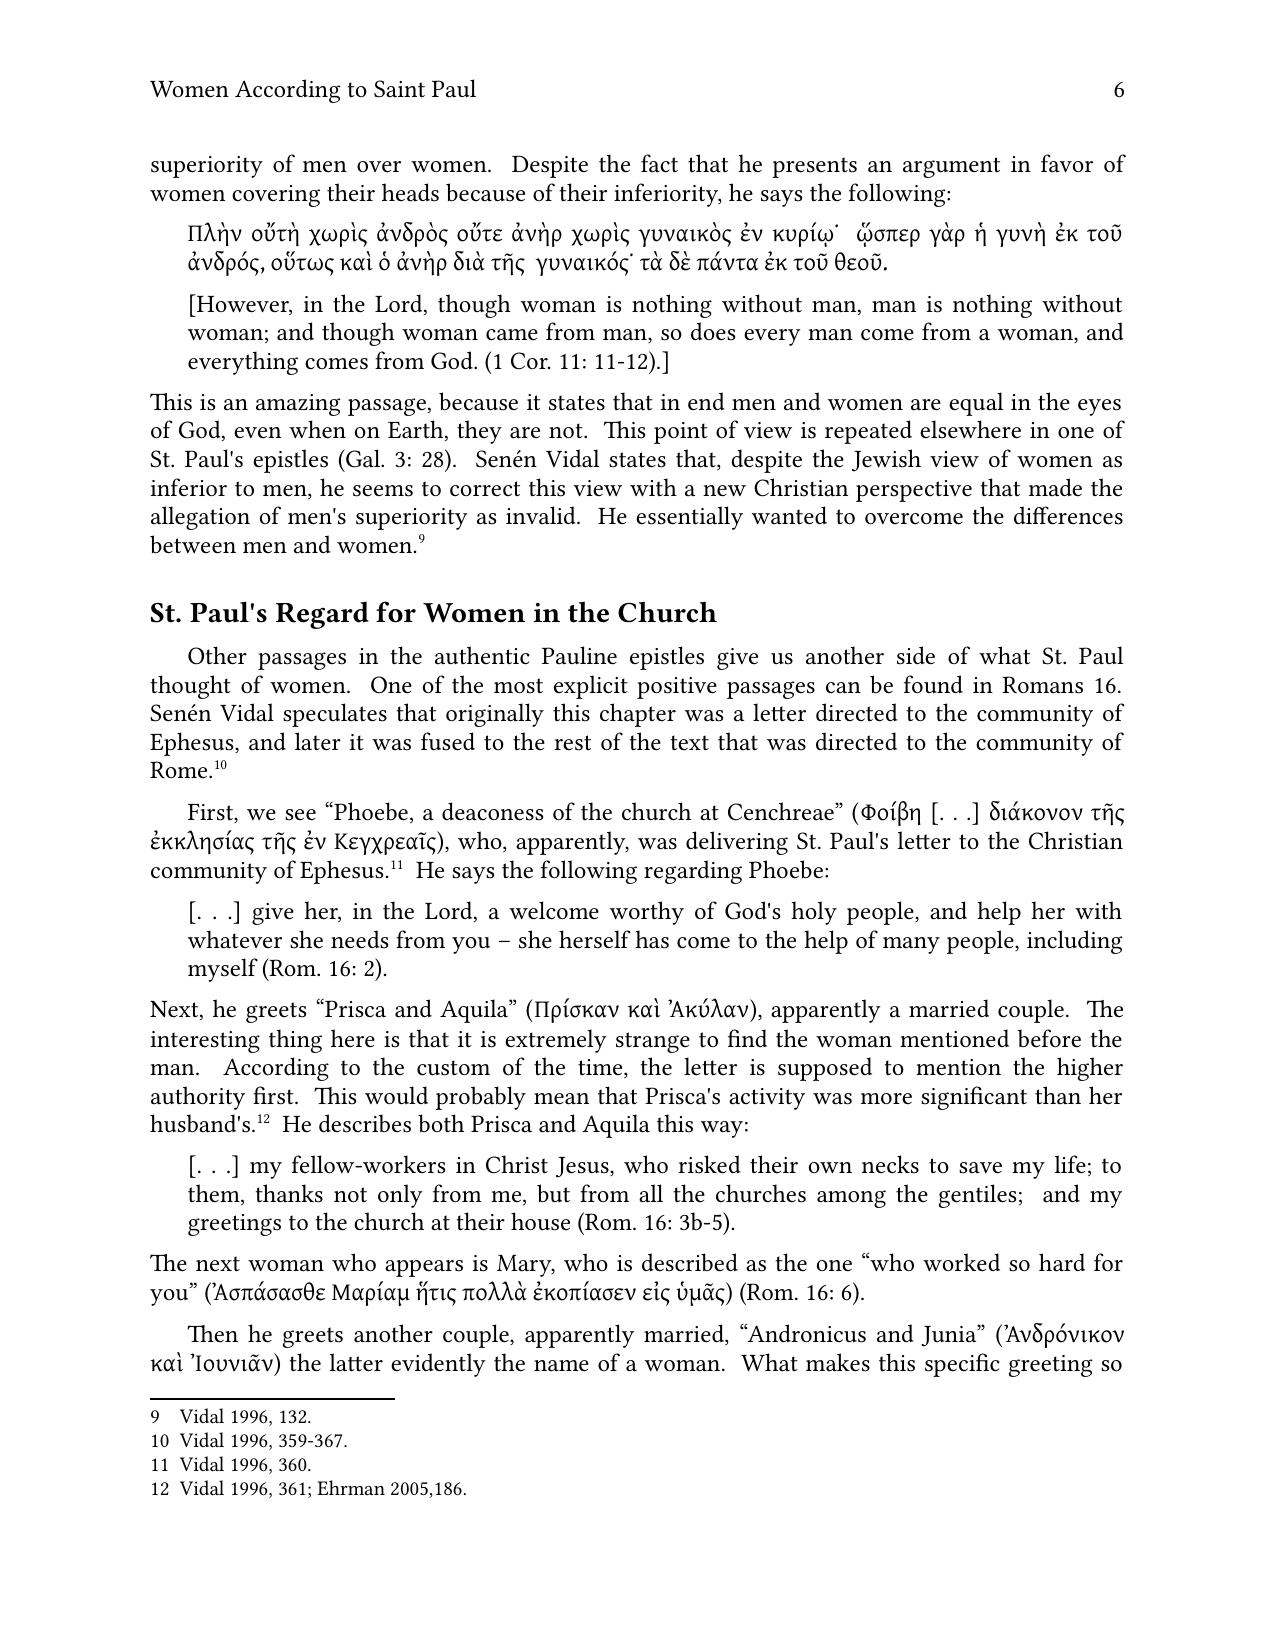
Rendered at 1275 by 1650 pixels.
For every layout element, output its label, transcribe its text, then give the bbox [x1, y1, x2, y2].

text Then he greets another couple, apparently married, “Andronicus and Junia” (Ἀνδρόνικον καὶ Ἰουνιᾶν) the latter evidently the name of a woman. What makes this specific greeting so [150, 1320, 1125, 1378]
text First, we see “Phoebe, a deaconess of the church at Cenchreae” (Φοίβη [. . .] διάκονον τῆς ἐκκλησίας τῆς ἐν Κεγχρεαῖς), who, apparently, was delivering St. Paul's letter to the Christian community of Ephesus. He says the following regarding Phoebe: [150, 798, 1125, 885]
text [. . .] my fellow-workers in Christ Jesus, who risked their own necks to save my life; to them, thanks not only from me, but from all the churches among the gentiles; and my greetings to the church at their house (Rom. 16: 3b-5). [187, 1151, 1125, 1237]
text superiority of men over women. Despite the fact that he presents an argument in favor of women covering their heads because of their inferiority, he says the following: [150, 150, 1125, 207]
text Other passages in the authentic Pauline epistles give us another side of what St. Paul thought of women. One of the most explicit positive passages can be found in Romans 16. Senén Vidal speculates that originally this chapter was a letter directed to the community of Ephesus, and later it was fused to the rest of the text that was directed to the community of Rome. [150, 642, 1125, 785]
text Πλὴν οὔτὴ χωρὶς ἀνδρὸς οὔτε ἀνὴρ χωρὶς γυναικὸς ἐν κυρίῳ˙ ᾥσπερ γὰρ ἡ γυνὴ ἐκ τοῦ ἀνδρός, οὕτως καὶ ὁ ἀνὴρ διὰ τῆς γυναικός˙ τὰ δὲ πάντα ἐκ τοῦ θεοῦ. [187, 219, 1125, 277]
text [. . .] give her, in the Lord, a welcome worthy of God's holy people, and help her with whatever she needs from you – she herself has come to the help of many people, including myself (Rom. 16: 2). [187, 897, 1125, 983]
text Vidal 1996, 361; Ehrman 2005,186. [150, 1476, 1125, 1500]
subtitle St. Paul's Regard for Women in the Church [150, 597, 1125, 630]
text Vidal 1996, 359-367. [150, 1429, 1125, 1452]
text The next woman who appears is Mary, who is described as the one “who worked so hard for you” (Ἀσπάσασθε Μαρίαμ ἥτις πολλὰ ἐκοπίασεν εἰς ὑμᾶς) (Rom. 16: 6). [150, 1249, 1125, 1307]
text Vidal 1996, 360. [150, 1452, 1125, 1476]
text Next, he greets “Prisca and Aquila” (Πρίσκαν καὶ Ἀκύλαν), apparently a married couple. The interesting thing here is that it is extremely strange to find the woman mentioned before the man. According to the custom of the time, the letter is supposed to mention the higher authority first. This would probably mean that Prisca's activity was more significant than her husband's. He describes both Prisca and Aquila this way: [150, 995, 1125, 1139]
text This is an amazing passage, because it states that in end men and women are equal in the eyes of God, even when on Earth, they are not. This point of view is repeated elsewhere in one of St. Paul's epistles (Gal. 3: 28). Senén Vidal states that, despite the Jewish view of women as inferior to men, he seems to correct this view with a new Christian perspective that made the allegation of men's superiority as invalid. He essentially wanted to overcome the differences between men and women. [150, 388, 1125, 559]
text Vidal 1996, 132. [150, 1405, 1125, 1429]
text [However, in the Lord, though woman is nothing without man, man is nothing without woman; and though woman came from man, so does every man come from a woman, and everything comes from God. (1 Cor. 11: 11-12).] [187, 290, 1125, 375]
